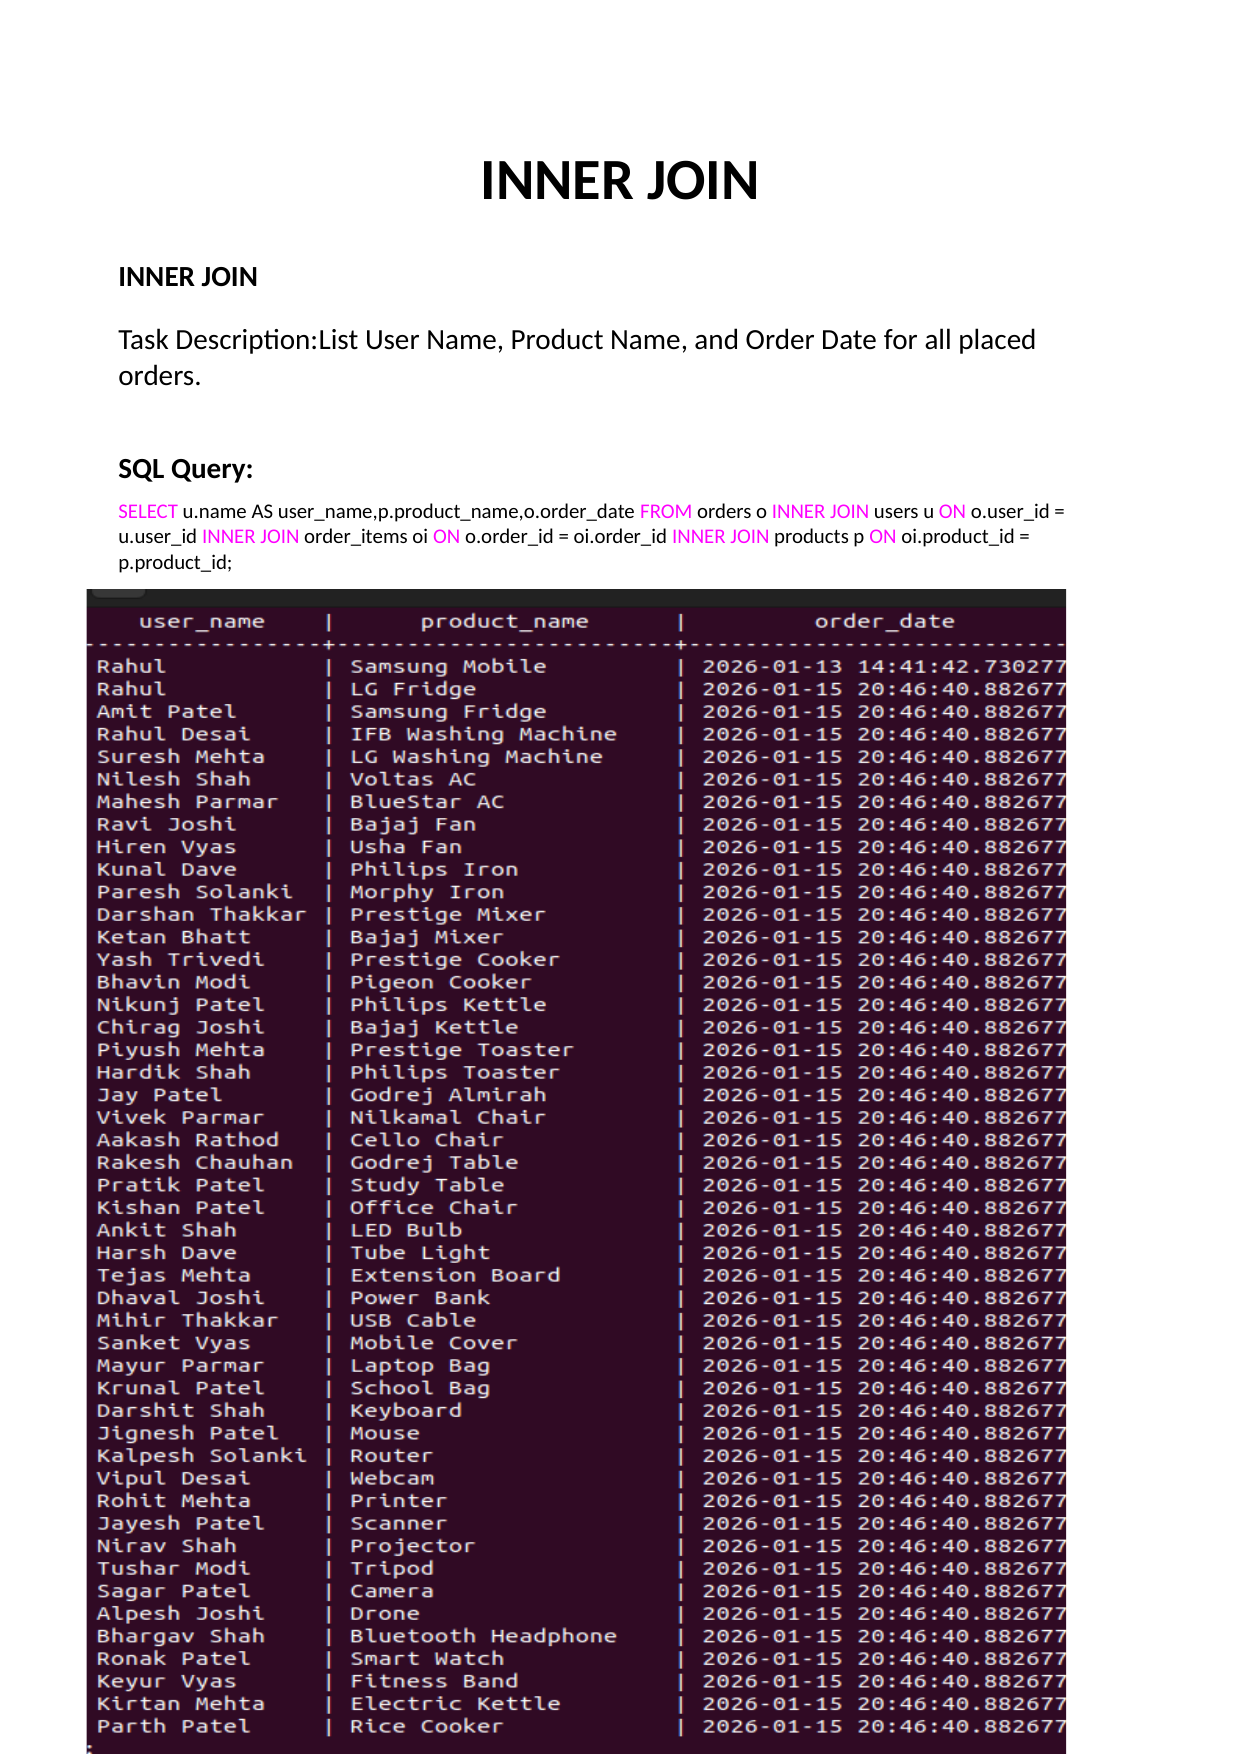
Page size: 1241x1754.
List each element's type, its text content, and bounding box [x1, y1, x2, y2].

subtitle Task Description:List User Name, Product Name, and Order Date for all placed orders. [118, 321, 1122, 392]
subtitle SQL Query: [118, 450, 1122, 486]
text SELECT u.name AS user_name,p.product_name,o.order_date FROM orders o INNER JOIN users u ON o.user_id = u.user_id INNER JOIN order_items oi ON o.order_id = oi.order_id INNER JOIN products p ON oi.product_id = p.product_id; [118, 498, 1122, 574]
subtitle INNER JOIN [118, 258, 1122, 294]
picture [86, 589, 1067, 1754]
